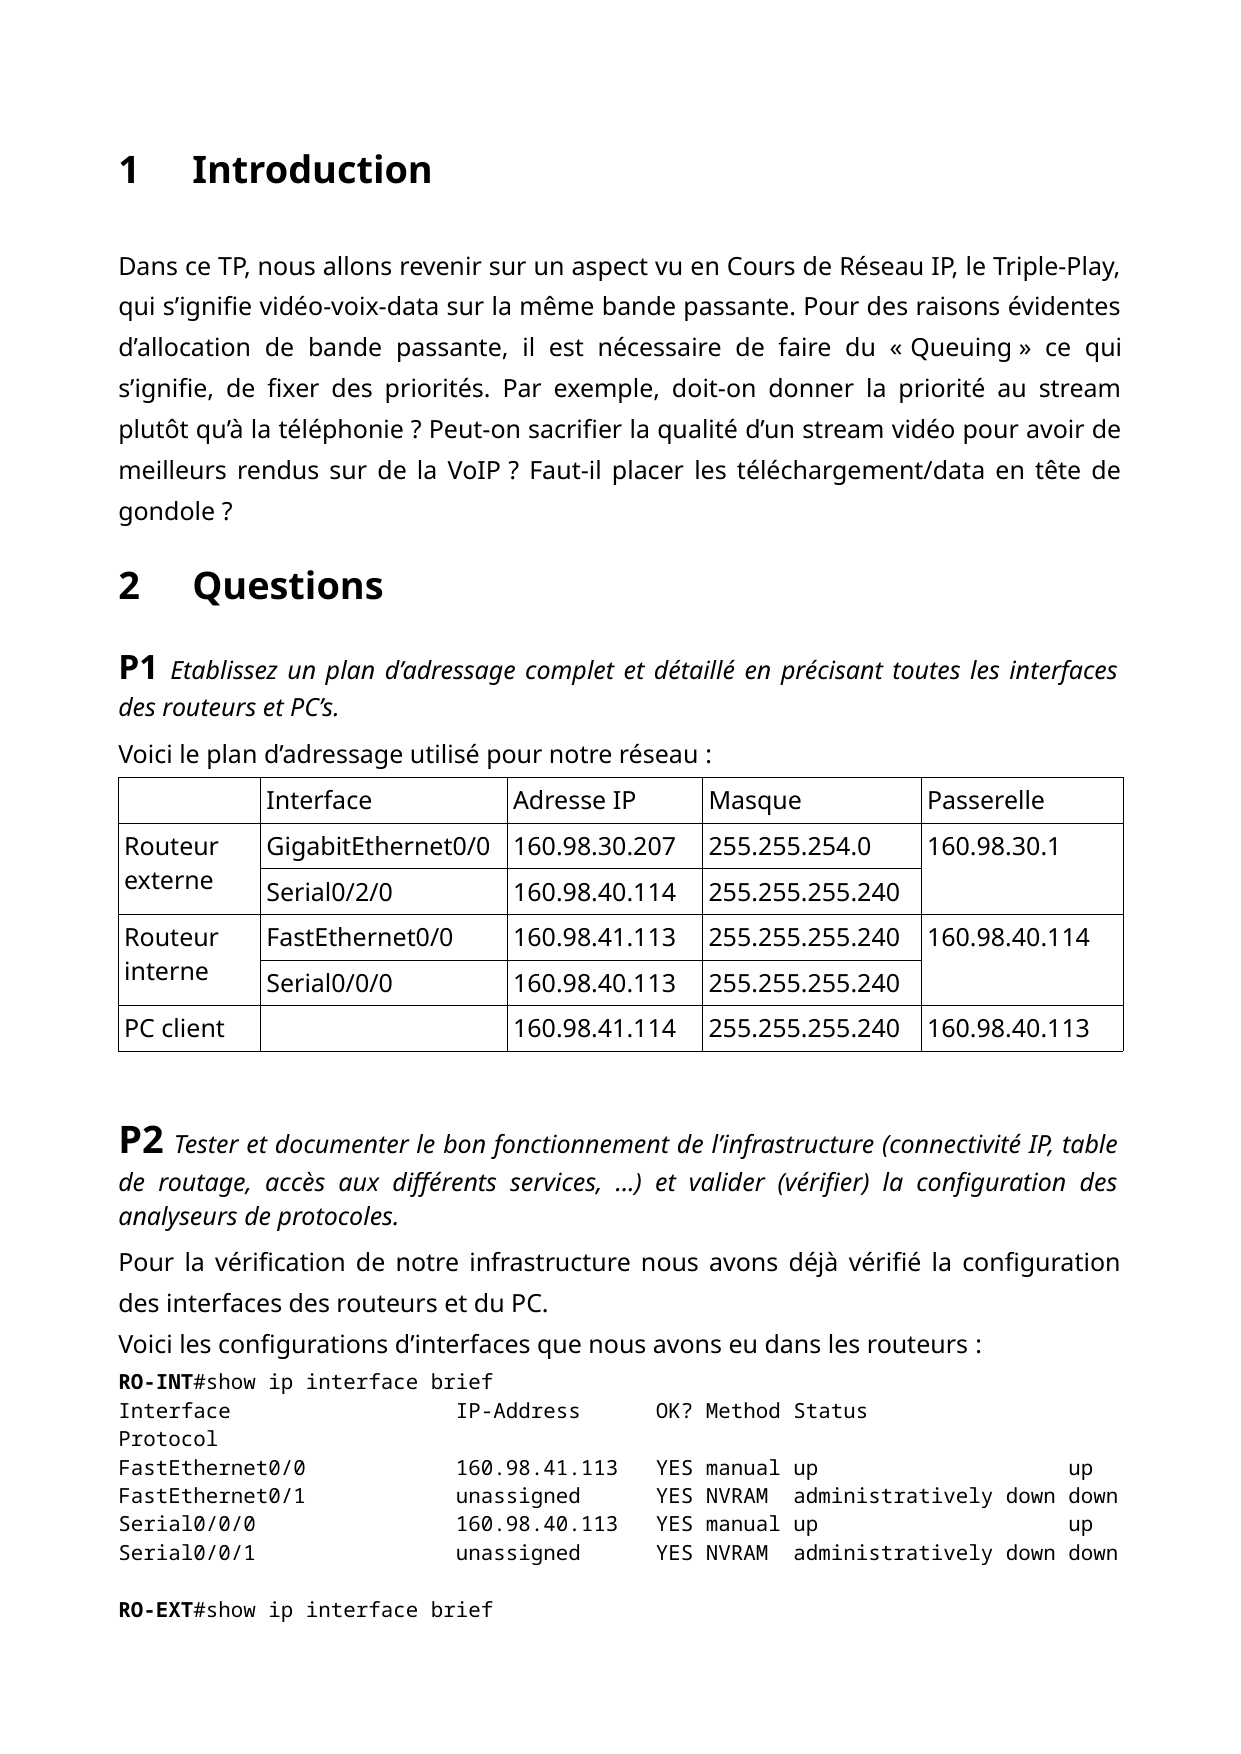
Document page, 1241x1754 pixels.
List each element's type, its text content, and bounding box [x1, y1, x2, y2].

table_cell [261, 1006, 507, 1051]
table_cell 160.98.30.207 [508, 824, 702, 868]
subtitle Introduction [118, 143, 1122, 195]
table_cell 160.98.40.113 [508, 961, 702, 1005]
table_header Adresse IP [508, 778, 702, 823]
subtitle Questions [118, 559, 1122, 611]
table_cell 160.98.30.1 [922, 824, 1123, 914]
table_cell Routeur interne [119, 915, 260, 1005]
table_cell Serial0/0/0 [261, 961, 507, 1005]
table_header [119, 778, 260, 823]
text RO-INT#show ip interface brief [118, 1367, 1122, 1396]
table_cell Serial0/2/0 [261, 869, 507, 914]
table_cell FastEthernet0/0 [261, 915, 507, 959]
table_cell 255.255.254.0 [703, 824, 921, 868]
text Interface IP-Address OK? Method Status Protocol [118, 1396, 1122, 1453]
table_cell 160.98.40.114 [508, 869, 702, 914]
text Dans ce TP, nous allons revenir sur un aspect vu en Cours de Réseau IP, le Triple-Play, qui s’ignifie vidéo-voix-data sur la même bande passante. Pour des raisons évidentes d’allocation de bande passante, il est nécessaire de faire du « Queuing » ce qui s’ignifie, de fixer des priorités. Par exemple, doit-on donner la priorité au stream plutôt qu’à la téléphonie ? Peut-on sacrifier la qualité d’un stream vidéo pour avoir de meilleurs rendus sur de la VoIP ? Faut-il placer les téléchargement/data en tête de gondole ? [118, 248, 1122, 527]
table_cell PC client [119, 1006, 260, 1051]
text FastEthernet0/1 unassigned YES NVRAM administratively down down [118, 1481, 1122, 1509]
table_cell 255.255.255.240 [703, 915, 921, 959]
table_cell 160.98.41.113 [508, 915, 702, 959]
text Voici le plan d’adressage utilisé pour notre réseau : [118, 736, 1122, 770]
subtitle P2 Tester et documenter le bon fonctionnement de l’infrastructure (connectivité IP, table de routage, accès aux différents services, ...) et valider (vérifier) la configuration des analyseurs de protocoles. [118, 1113, 1122, 1232]
table_cell 255.255.255.240 [703, 961, 921, 1005]
table_cell 160.98.40.113 [922, 1006, 1123, 1051]
text Serial0/0/0 160.98.40.113 YES manual up up [118, 1509, 1122, 1538]
subtitle P1 Etablissez un plan d’adressage complet et détaillé en précisant toutes les interfaces des routeurs et PC’s. [118, 644, 1122, 724]
table_header Masque [703, 778, 921, 823]
table_cell 160.98.40.114 [922, 915, 1123, 1005]
text RO-EXT#show ip interface brief [118, 1595, 1122, 1623]
table_header Interface [261, 778, 507, 823]
text Pour la vérification de notre infrastructure nous avons déjà vérifié la configuration des interfaces des routeurs et du PC. [118, 1245, 1122, 1320]
table_cell Routeur externe [119, 824, 260, 914]
table_cell 255.255.255.240 [703, 869, 921, 914]
table_cell 160.98.41.114 [508, 1006, 702, 1051]
text FastEthernet0/0 160.98.41.113 YES manual up up [118, 1453, 1122, 1481]
text Serial0/0/1 unassigned YES NVRAM administratively down down [118, 1538, 1122, 1566]
table_header Passerelle [922, 778, 1123, 823]
table_cell GigabitEthernet0/0 [261, 824, 507, 868]
text Voici les configurations d’interfaces que nous avons eu dans les routeurs : [118, 1327, 1122, 1361]
table_cell 255.255.255.240 [703, 1006, 921, 1051]
